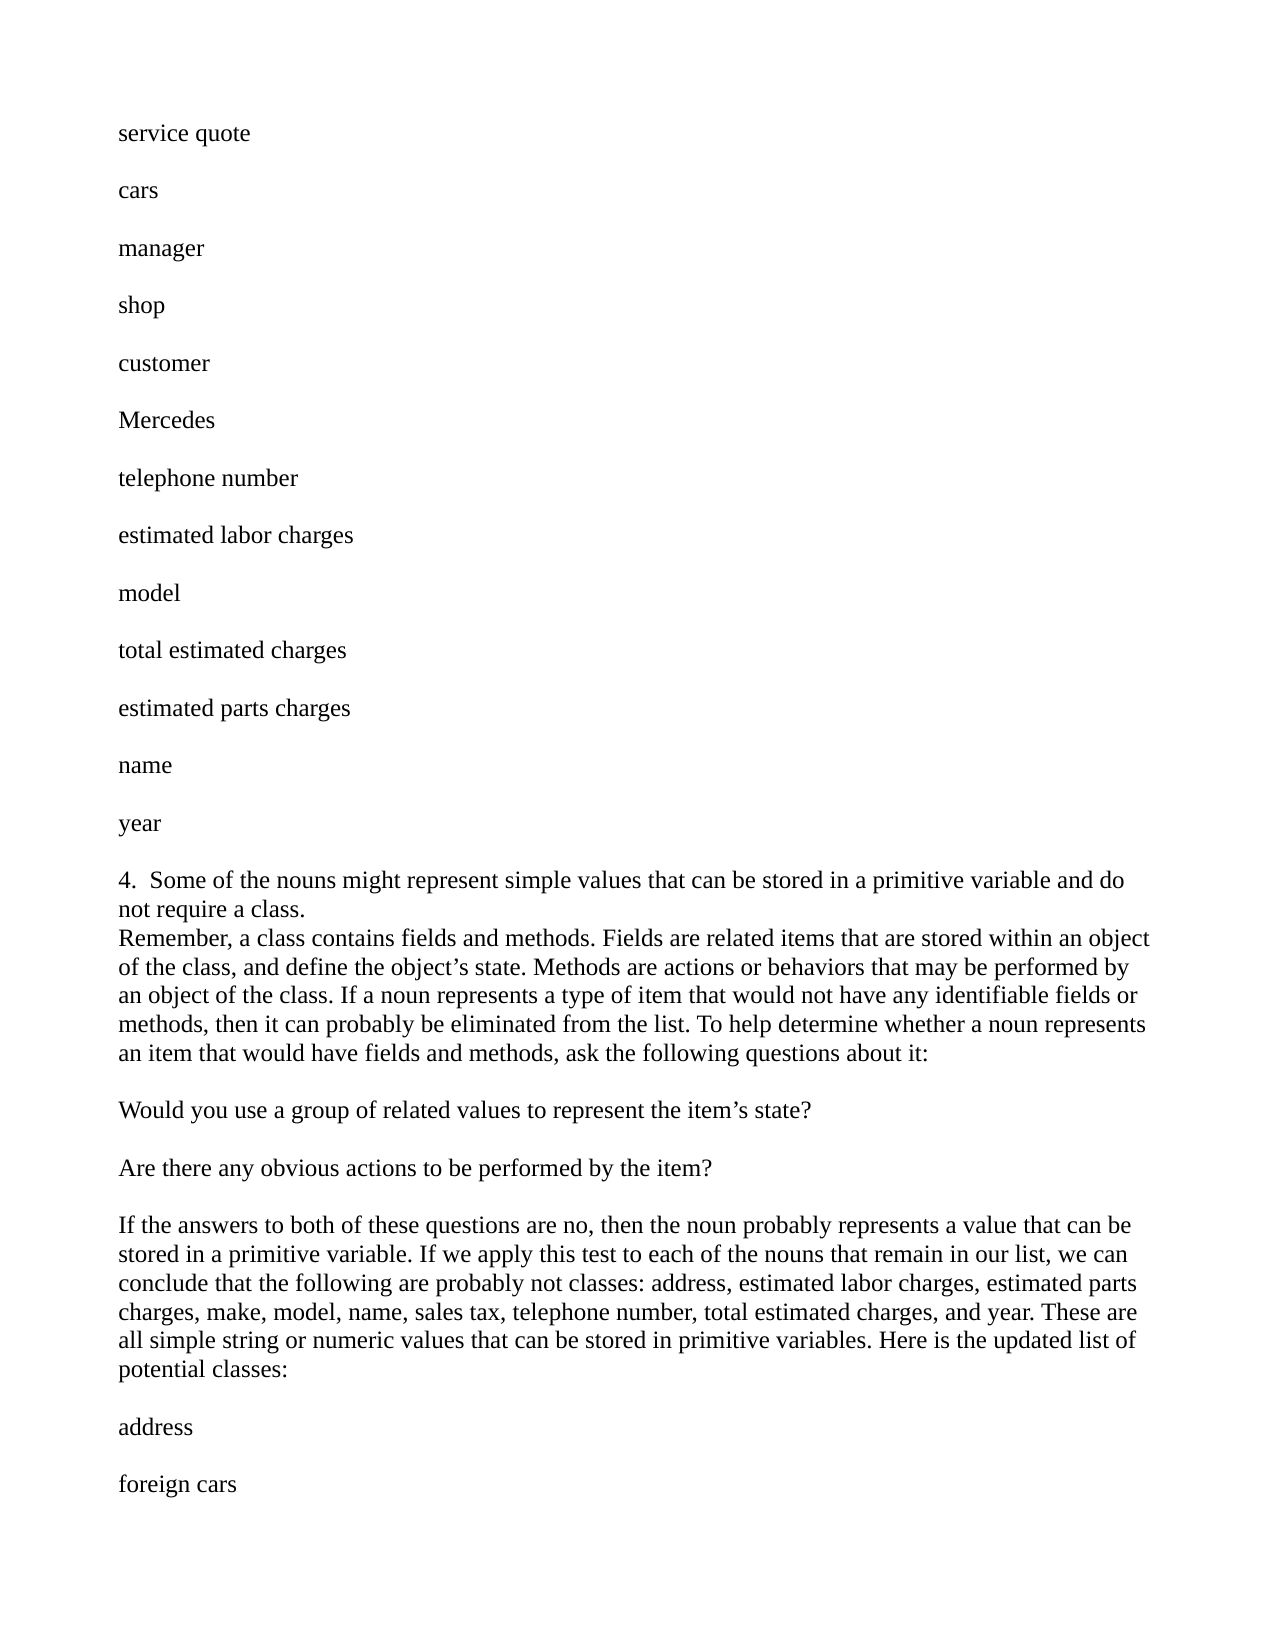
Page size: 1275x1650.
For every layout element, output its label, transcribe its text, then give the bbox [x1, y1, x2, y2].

text telephone number [118, 463, 1157, 492]
text total estimated charges [118, 636, 1157, 664]
text estimated labor charges [118, 521, 1157, 549]
text Mercedes [118, 406, 1157, 434]
text estimated parts charges [118, 693, 1157, 722]
text Are there any obvious actions to be performed by the item? [118, 1153, 1157, 1182]
text 4. Some of the nouns might represent simple values that can be stored in a primitive variable and do not require a class. [118, 866, 1157, 923]
text Would you use a group of related values to represent the item’s state? [118, 1096, 1157, 1124]
text year [118, 808, 1157, 837]
text customer [118, 348, 1157, 377]
text address [118, 1412, 1157, 1441]
text If the answers to both of these questions are no, then the noun probably represents a value that can be stored in a primitive variable. If we apply this test to each of the nouns that remain in our list, we can conclude that the following are probably not classes: address, estimated labor charges, estimated parts charges, make, model, name, sales tax, telephone number, total estimated charges, and year. These are all simple string or numeric values that can be stored in primitive variables. Here is the updated list of potential classes: [118, 1211, 1157, 1383]
text manager [118, 233, 1157, 262]
text service quote [118, 118, 1157, 147]
text foreign cars [118, 1469, 1157, 1498]
text shop [118, 291, 1157, 319]
text cars [118, 176, 1157, 204]
text model [118, 578, 1157, 607]
text Remember, a class contains fields and methods. Fields are related items that are stored within an object of the class, and define the object’s state. Methods are actions or behaviors that may be performed by an object of the class. If a noun represents a type of item that would not have any identifiable fields or methods, then it can probably be eliminated from the list. To help determine whether a noun represents an item that would have fields and methods, ask the following questions about it: [118, 923, 1157, 1067]
text name [118, 751, 1157, 779]
